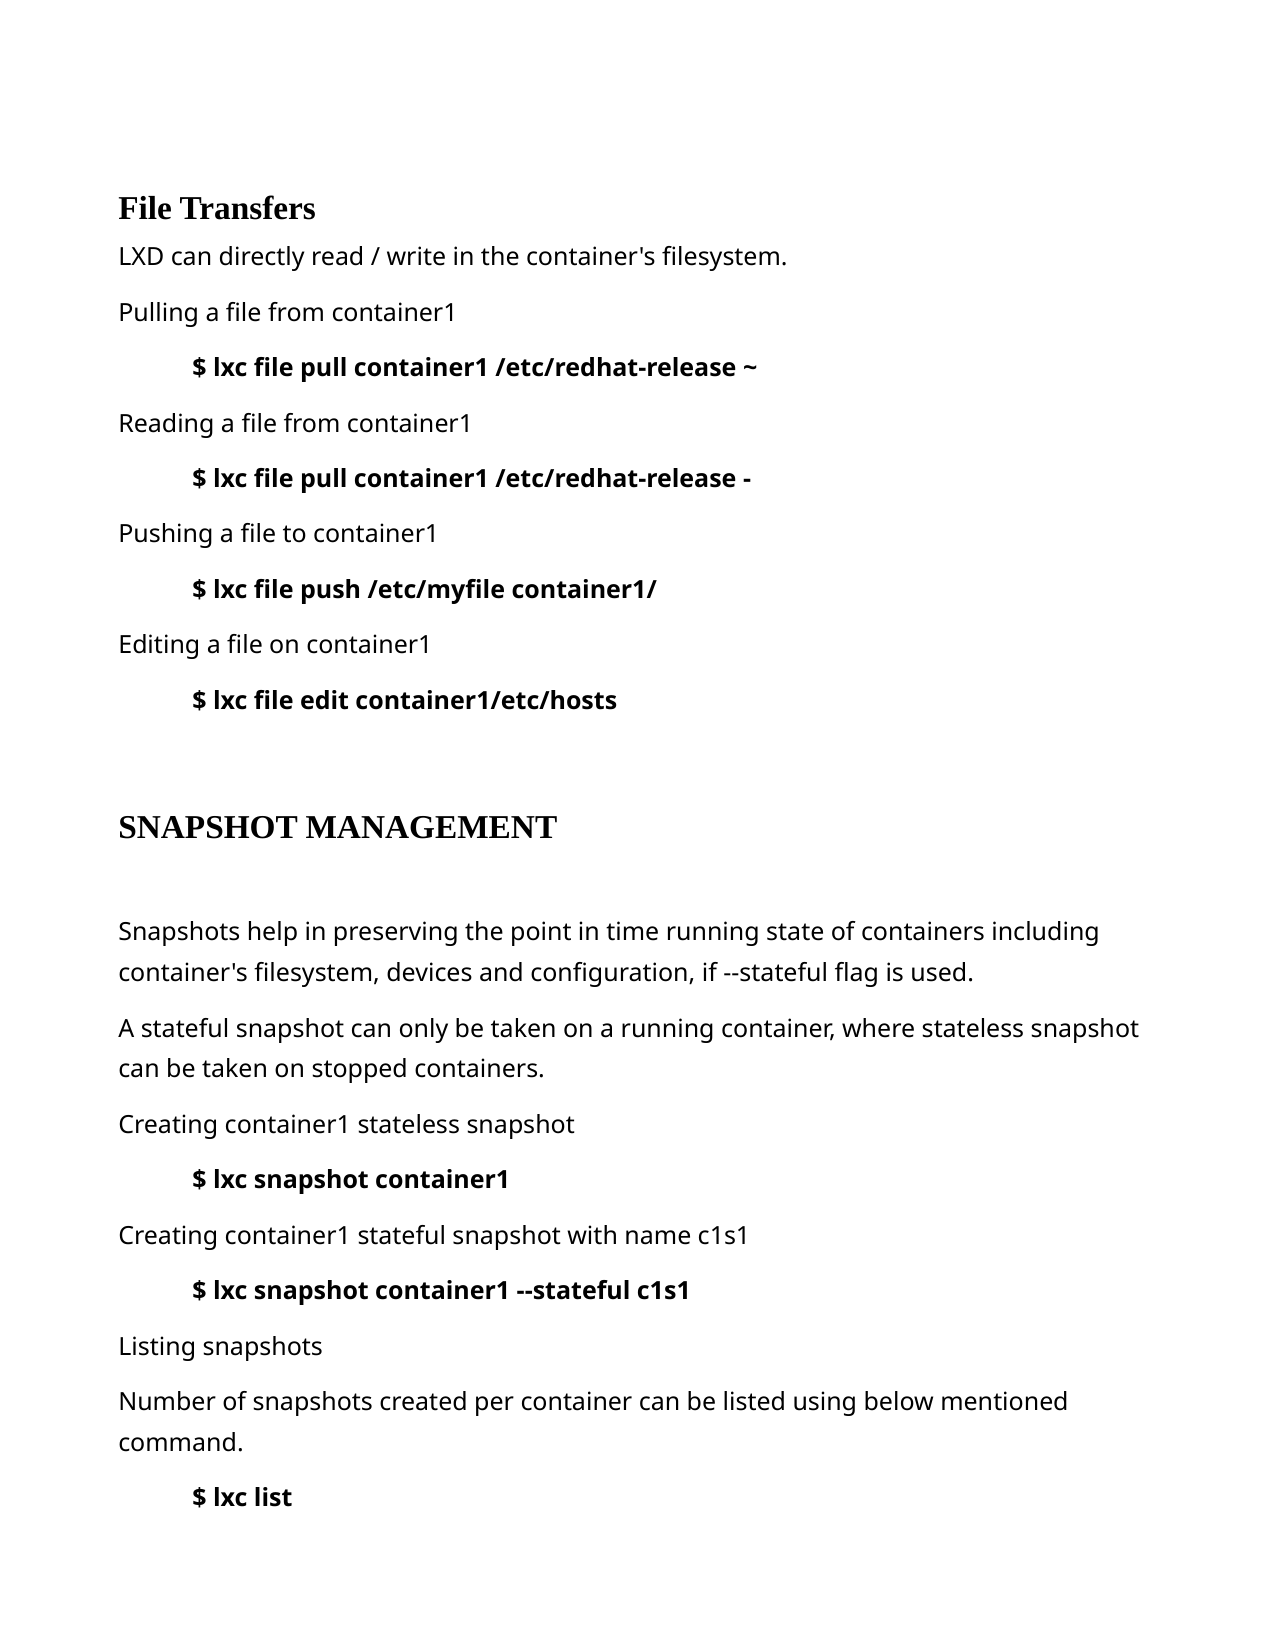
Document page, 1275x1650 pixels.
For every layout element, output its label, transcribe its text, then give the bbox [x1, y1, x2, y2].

subtitle File Transfers [118, 188, 1157, 226]
text Creating container1 stateful snapshot with name c1s1 [118, 1217, 1157, 1251]
text LXD can directly read / write in the container's filesystem. [118, 239, 1157, 273]
text $ lxc file push /etc/myfile container1/ [192, 571, 1157, 606]
text Reading a file from container1 [118, 405, 1157, 439]
text Number of snapshots created per container can be listed using below mentioned command. [118, 1383, 1157, 1458]
text $ lxc snapshot container1 [192, 1162, 1157, 1196]
text Snapshots help in preserving the point in time running state of containers including container's filesystem, devices and configuration, if --stateful flag is used. [118, 914, 1157, 989]
text Pushing a file to container1 [118, 516, 1157, 550]
text Listing snapshots [118, 1328, 1157, 1362]
text $ lxc file pull container1 /etc/redhat-release - [192, 461, 1157, 495]
text $ lxc snapshot container1 --stateful c1s1 [192, 1273, 1157, 1307]
text Pulling a file from container1 [118, 294, 1157, 328]
text $ lxc list [192, 1480, 1157, 1514]
subtitle SNAPSHOT MANAGEMENT [118, 808, 1157, 846]
text A stateful snapshot can only be taken on a running container, where stateless snapshot can be taken on stopped containers. [118, 1010, 1157, 1085]
text Creating container1 stateless snapshot [118, 1106, 1157, 1141]
text Editing a file on container1 [118, 627, 1157, 661]
text $ lxc file pull container1 /etc/redhat-release ~ [192, 350, 1157, 384]
text $ lxc file edit container1/etc/hosts [192, 682, 1157, 716]
